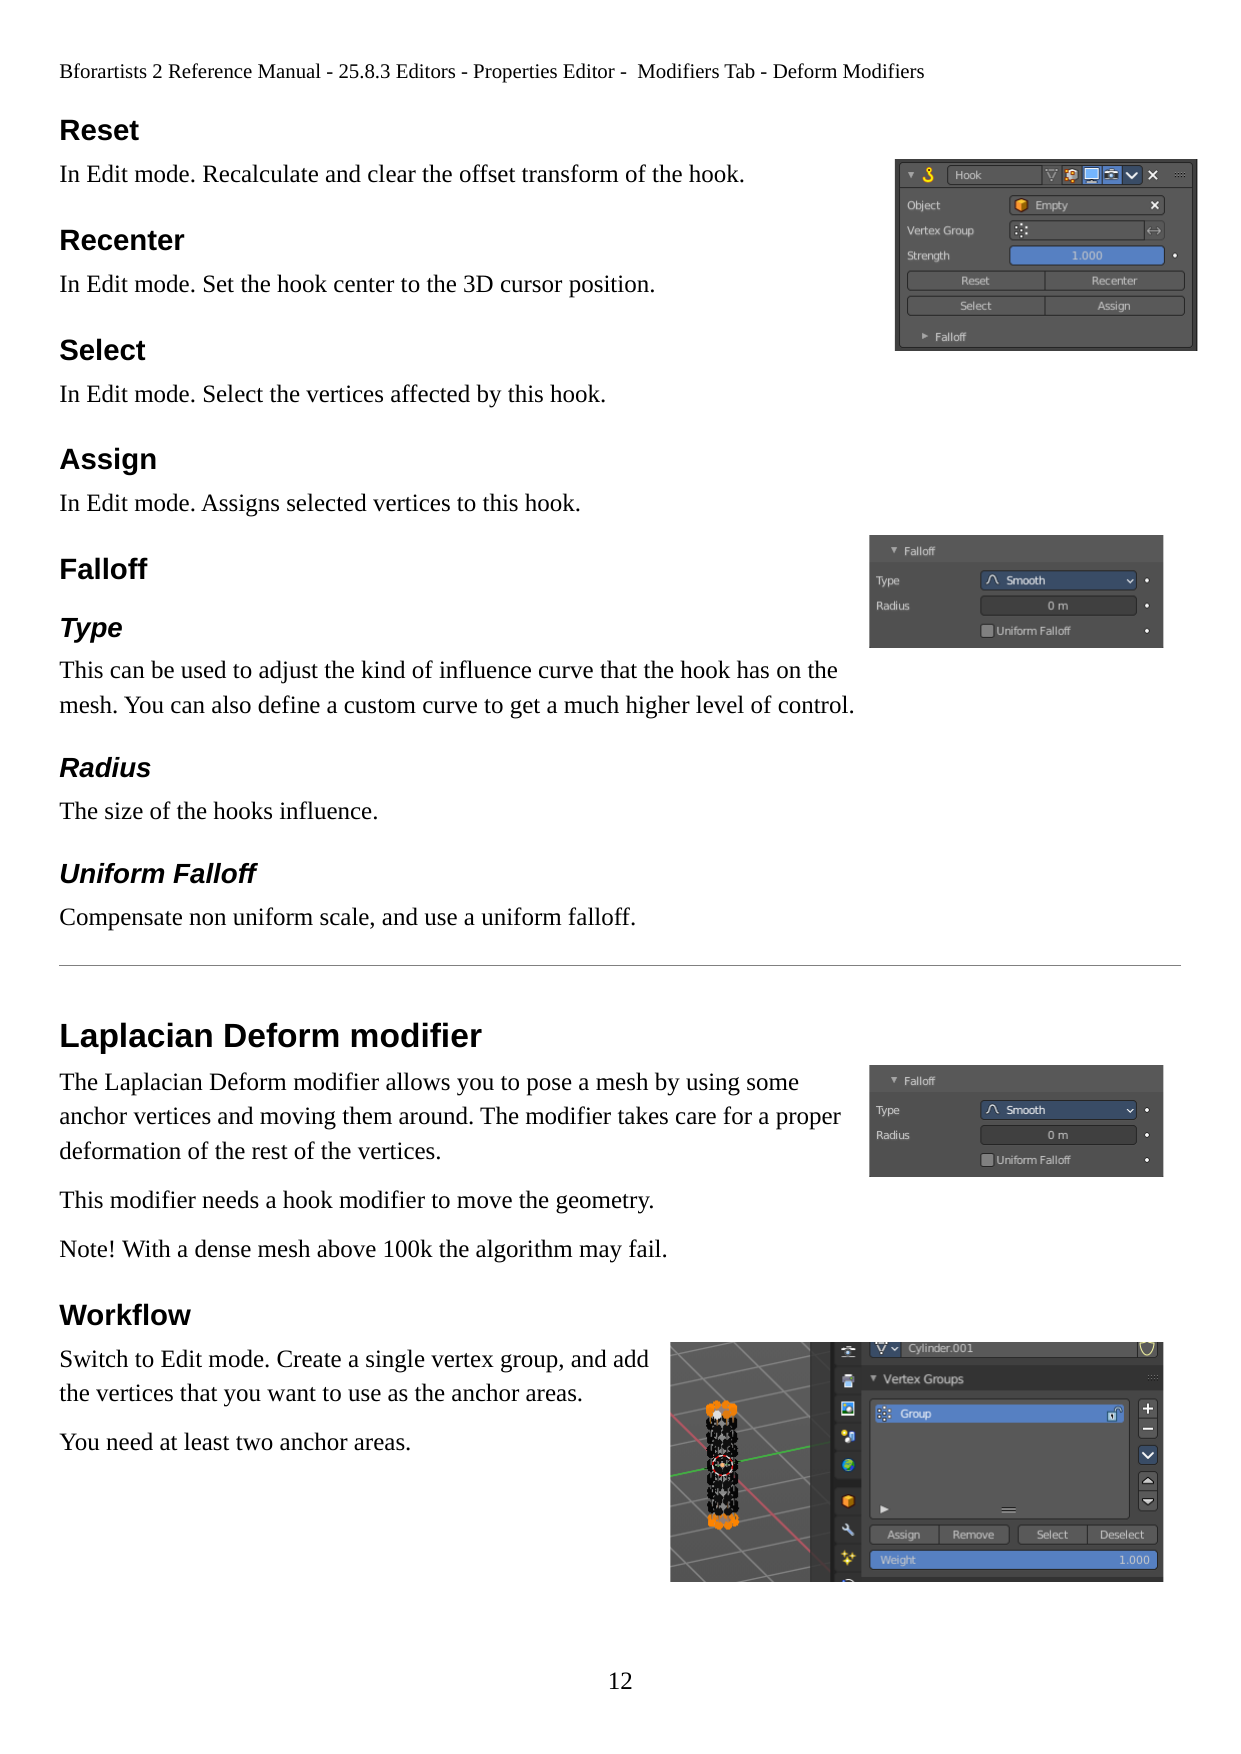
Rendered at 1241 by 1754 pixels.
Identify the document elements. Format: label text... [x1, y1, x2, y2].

text Note! With a dense mesh above 100k the algorithm may fail. [59, 1234, 1181, 1263]
text Compensate non uniform scale, and use a uniform falloff. [59, 902, 1181, 930]
subtitle Recenter [59, 222, 894, 256]
subtitle [1164, 552, 1181, 586]
text The Laplacian Deform modifier allows you to pose a mesh by using some anchor vertices and moving them around. The modifier takes care for a proper deformation of the rest of the vertices. [59, 1067, 869, 1164]
text In Edit mode. Recalculate and clear the offset transform of the hook. [59, 159, 894, 188]
subtitle Uniform Falloff [59, 857, 1181, 889]
subtitle [1164, 611, 1181, 643]
subtitle Laplacian Deform modifier [59, 1016, 1181, 1054]
text You need at least two anchor areas. [59, 1427, 670, 1456]
subtitle Workflow [59, 1298, 1181, 1331]
text The size of the hooks influence. [59, 796, 1181, 824]
text Switch to Edit mode. Create a single vertex group, and add the vertices that you want to use as the anchor areas. [59, 1344, 670, 1407]
text In Edit mode. Select the vertices affected by this hook. [59, 379, 1181, 407]
subtitle Select [59, 332, 1181, 366]
text In Edit mode. Assigns selected vertices to this hook. [59, 488, 1181, 517]
subtitle Reset [59, 113, 1181, 146]
picture [894, 159, 1198, 351]
picture [869, 535, 1164, 648]
subtitle Assign [59, 442, 1181, 476]
text This can be used to adjust the kind of influence curve that the hook has on the mesh. You can also define a custom curve to get a much higher level of control. [59, 655, 1181, 718]
subtitle Radius [59, 751, 1181, 783]
subtitle Type [59, 611, 869, 643]
text This modifier needs a hook modifier to move the geometry. [59, 1185, 1181, 1214]
subtitle Falloff [59, 552, 869, 586]
text In Edit mode. Set the hook center to the 3D cursor position. [59, 269, 894, 297]
picture [670, 1342, 1164, 1582]
picture [869, 1065, 1164, 1177]
